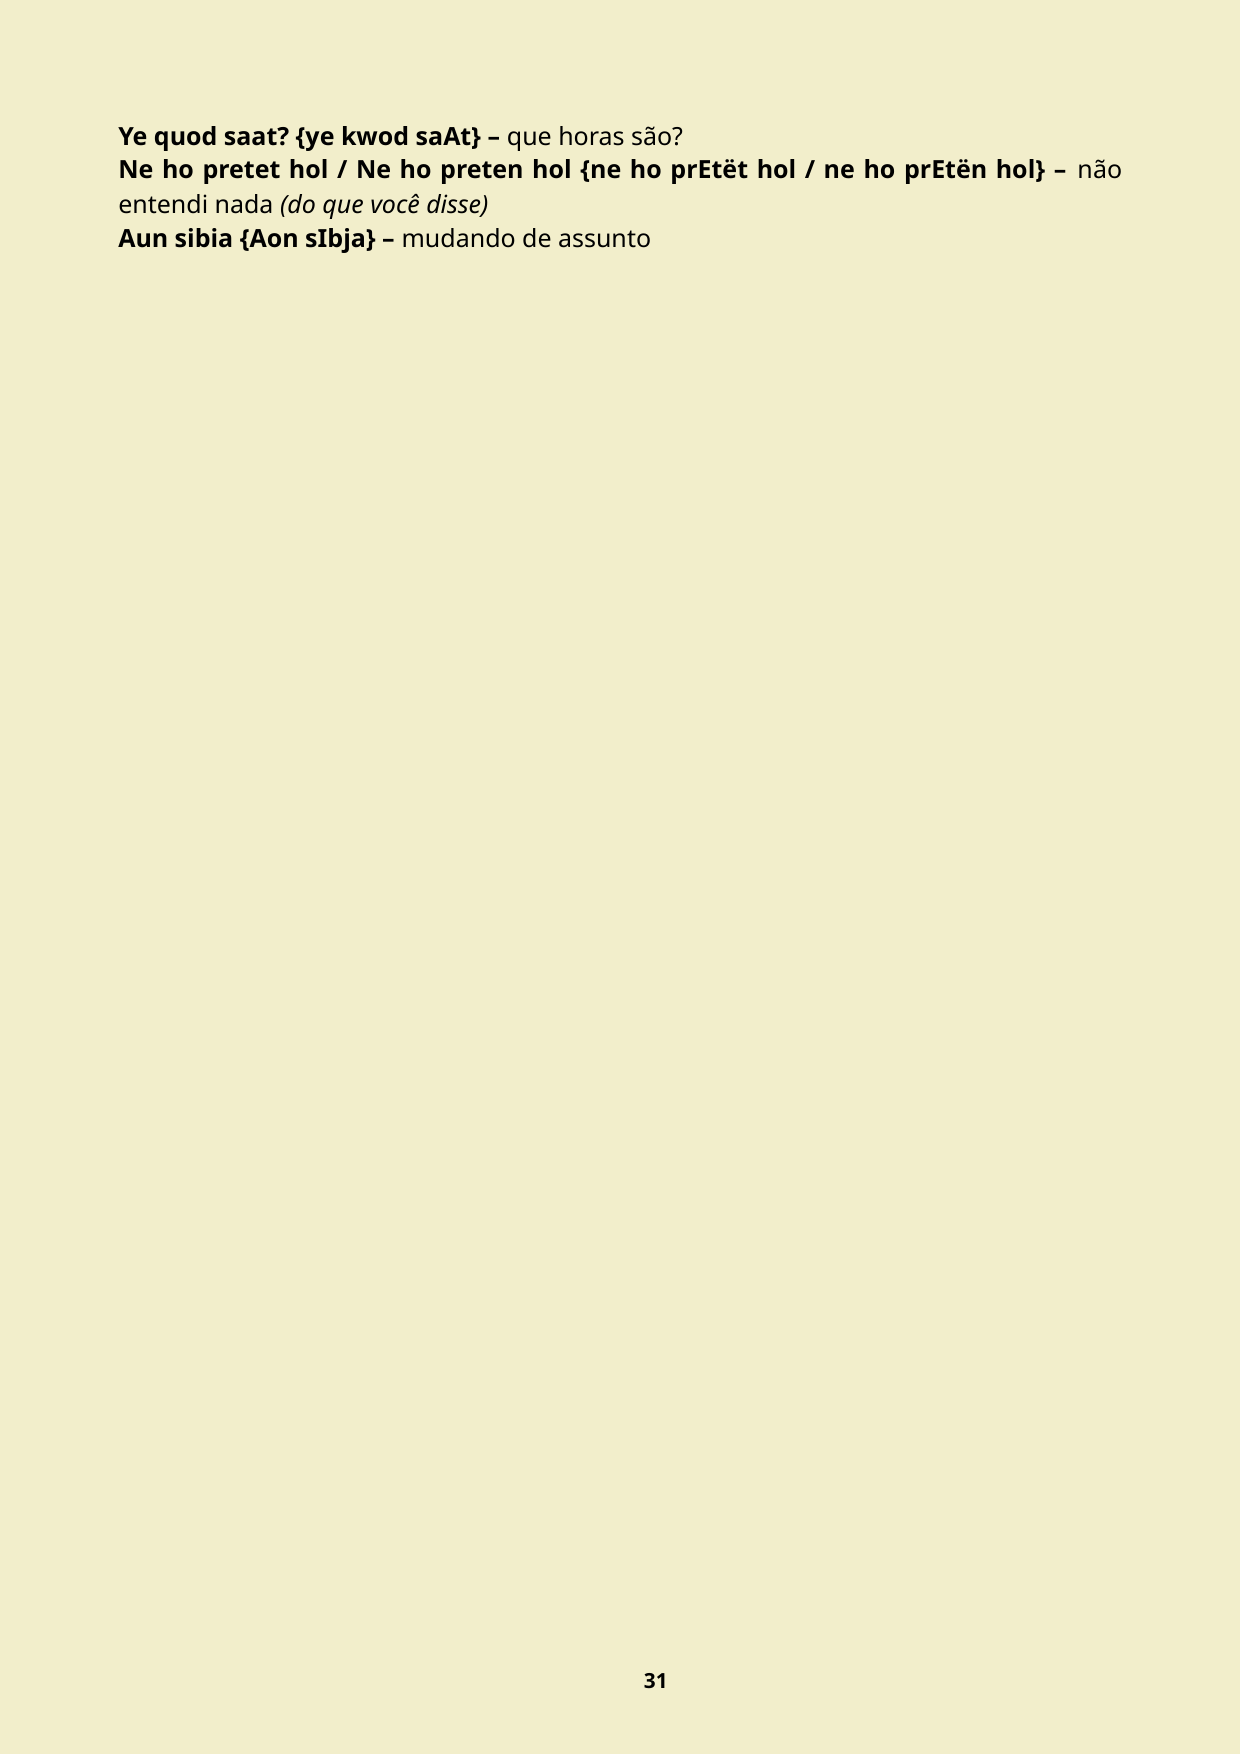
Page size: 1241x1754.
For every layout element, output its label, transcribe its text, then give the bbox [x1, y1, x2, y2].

text Aun sibia {Aon sIbja} – mudando de assunto [118, 220, 1122, 254]
text Ne ho pretet hol / Ne ho preten hol {ne ho prEtët hol / ne ho prEtën hol} – não entendi nada (do que você disse) [118, 152, 1122, 220]
text Ye quod saat? {ye kwod saAt} – que horas são? [118, 118, 1122, 152]
